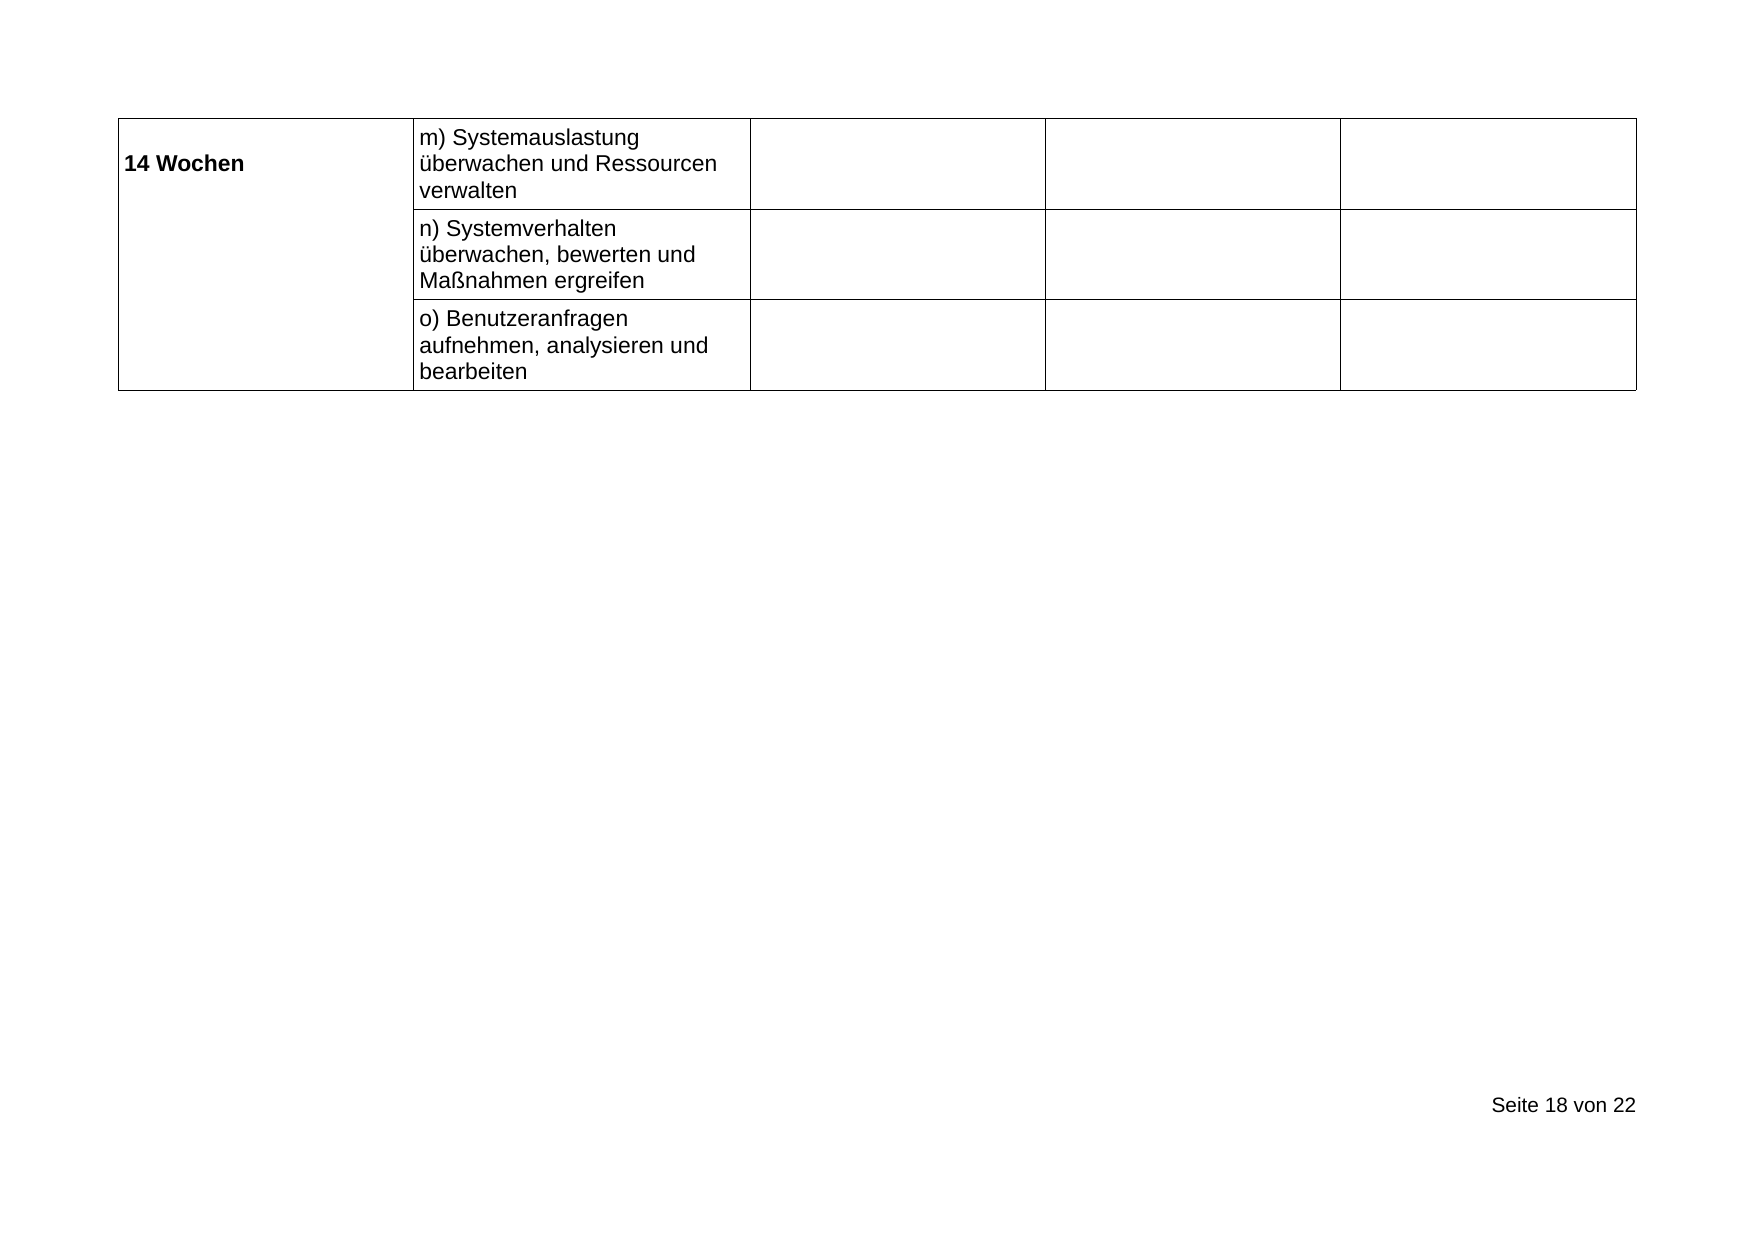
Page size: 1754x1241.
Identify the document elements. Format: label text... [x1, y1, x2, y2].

table_cell [751, 119, 1045, 209]
table_cell [751, 210, 1045, 299]
table_cell [751, 300, 1045, 390]
table_cell m) Systemauslastung überwachen und Ressourcen verwalten [414, 119, 750, 209]
table_cell [1046, 300, 1340, 390]
table_cell n) Systemverhalten überwachen, bewerten und Maßnahmen ergreifen [414, 210, 750, 299]
table_cell [1341, 210, 1636, 299]
table_cell [1046, 119, 1340, 209]
table_cell [1341, 300, 1636, 390]
table_cell [1341, 119, 1636, 209]
table_cell [1046, 210, 1340, 299]
table_cell o) Benutzeranfragen aufnehmen, analysieren und bearbeiten [414, 300, 750, 390]
table_cell 14 Wochen [119, 119, 413, 390]
